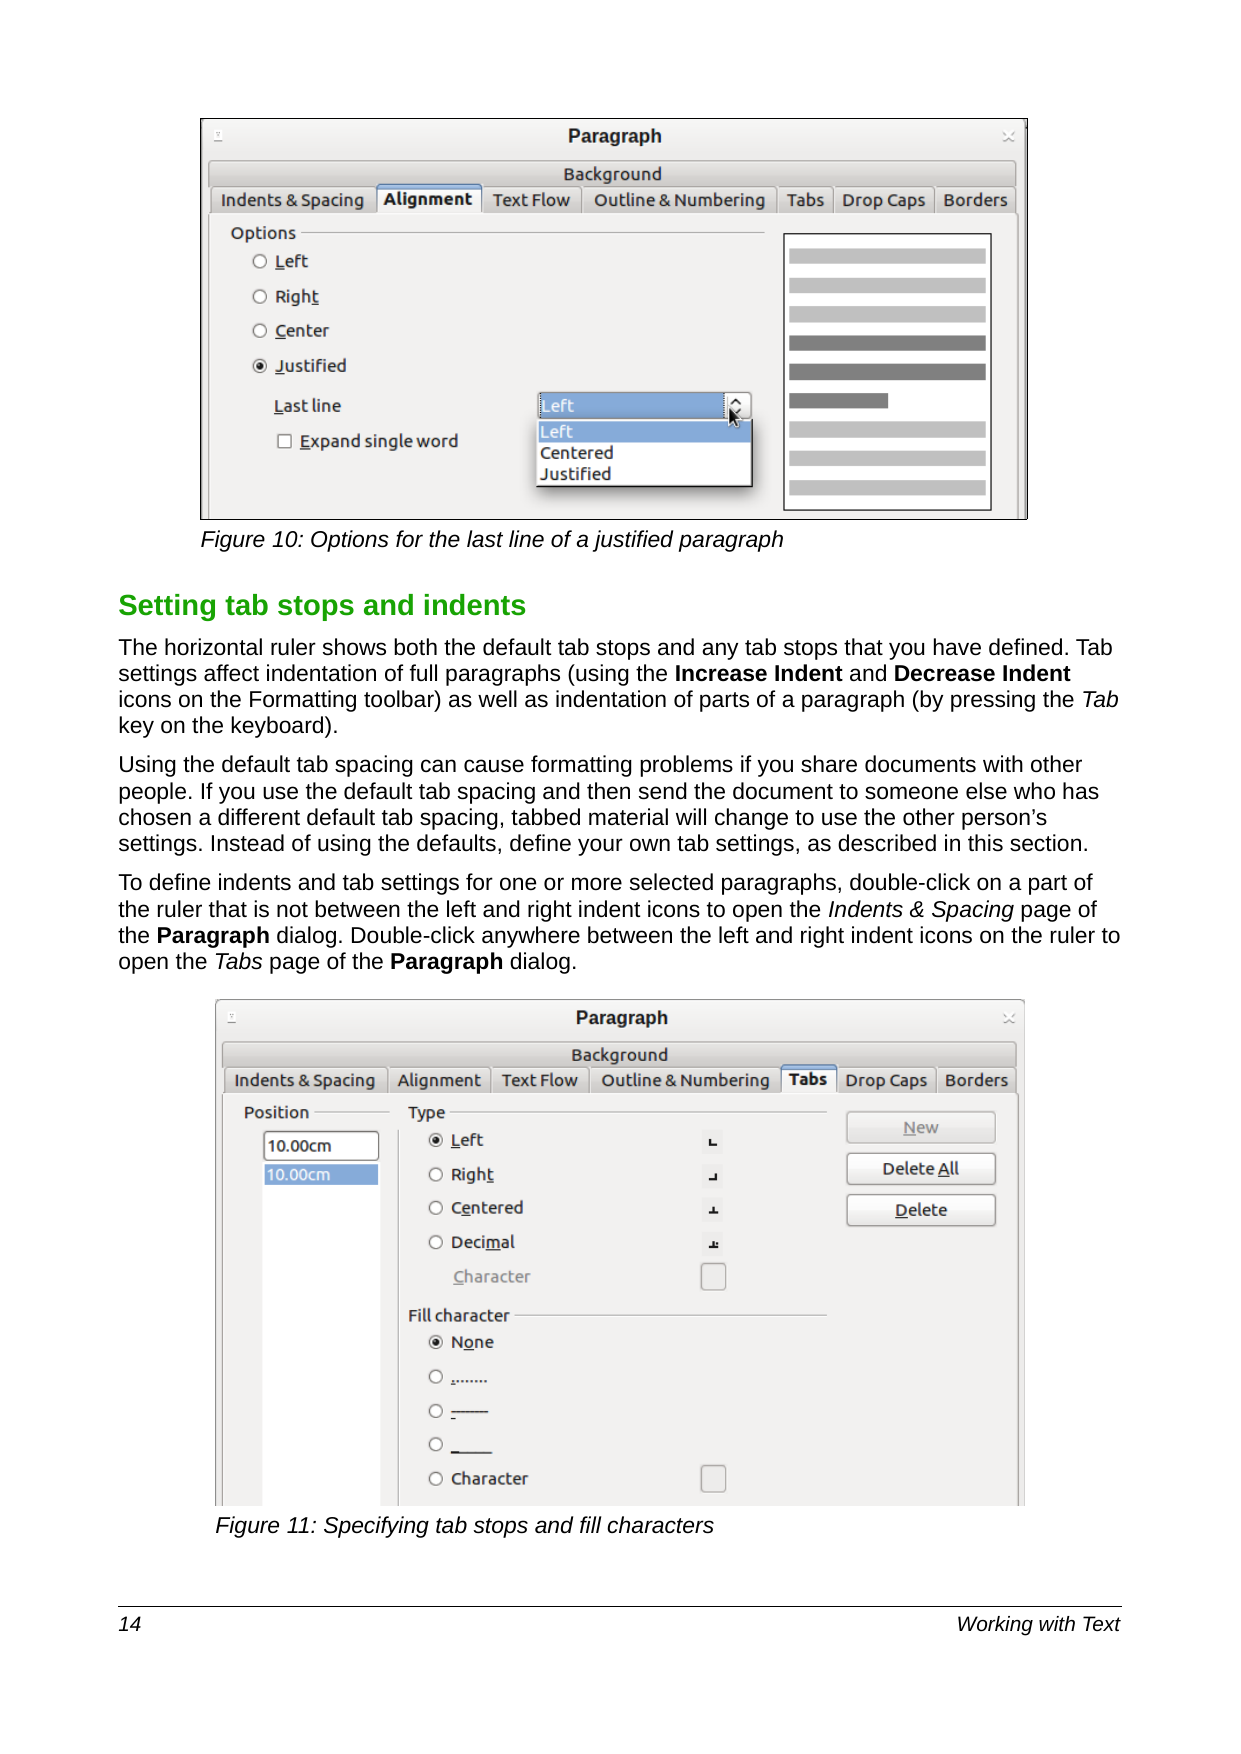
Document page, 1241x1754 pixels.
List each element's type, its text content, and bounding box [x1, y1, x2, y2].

text Using the default tab spacing can cause formatting problems if you share documents with other people. If you use the default tab spacing and then send the document to someone else who has chosen a different default tab spacing, tabbed material will change to use the other person’s settings. Instead of using the defaults, define your own tab settings, as described in this section. [118, 751, 1122, 857]
picture [215, 999, 1025, 1506]
text The horizontal ruler shows both the default tab stops and any tab stops that you have defined. Tab settings affect indentation of full paragraphs (using the Increase Indent and Decrease Indent icons on the Formatting toolbar) as well as indentation of parts of a paragraph (by pressing the Tab key on the keyboard). [118, 633, 1122, 739]
picture [201, 119, 1027, 519]
subtitle Setting tab stops and indents [118, 587, 1122, 621]
text Figure 11: Specifying tab stops and fill characters [215, 1512, 1025, 1539]
text Figure 10: Options for the last line of a justified paragraph [200, 526, 1040, 552]
text To define indents and tab settings for one or more selected paragraphs, double-click on a part of the ruler that is not between the left and right indent icons to open the Indents & Spacing page of the Paragraph dialog. Double-click anywhere between the left and right indent icons on the ruler to open the Tabs page of the Paragraph dialog. [118, 869, 1122, 975]
